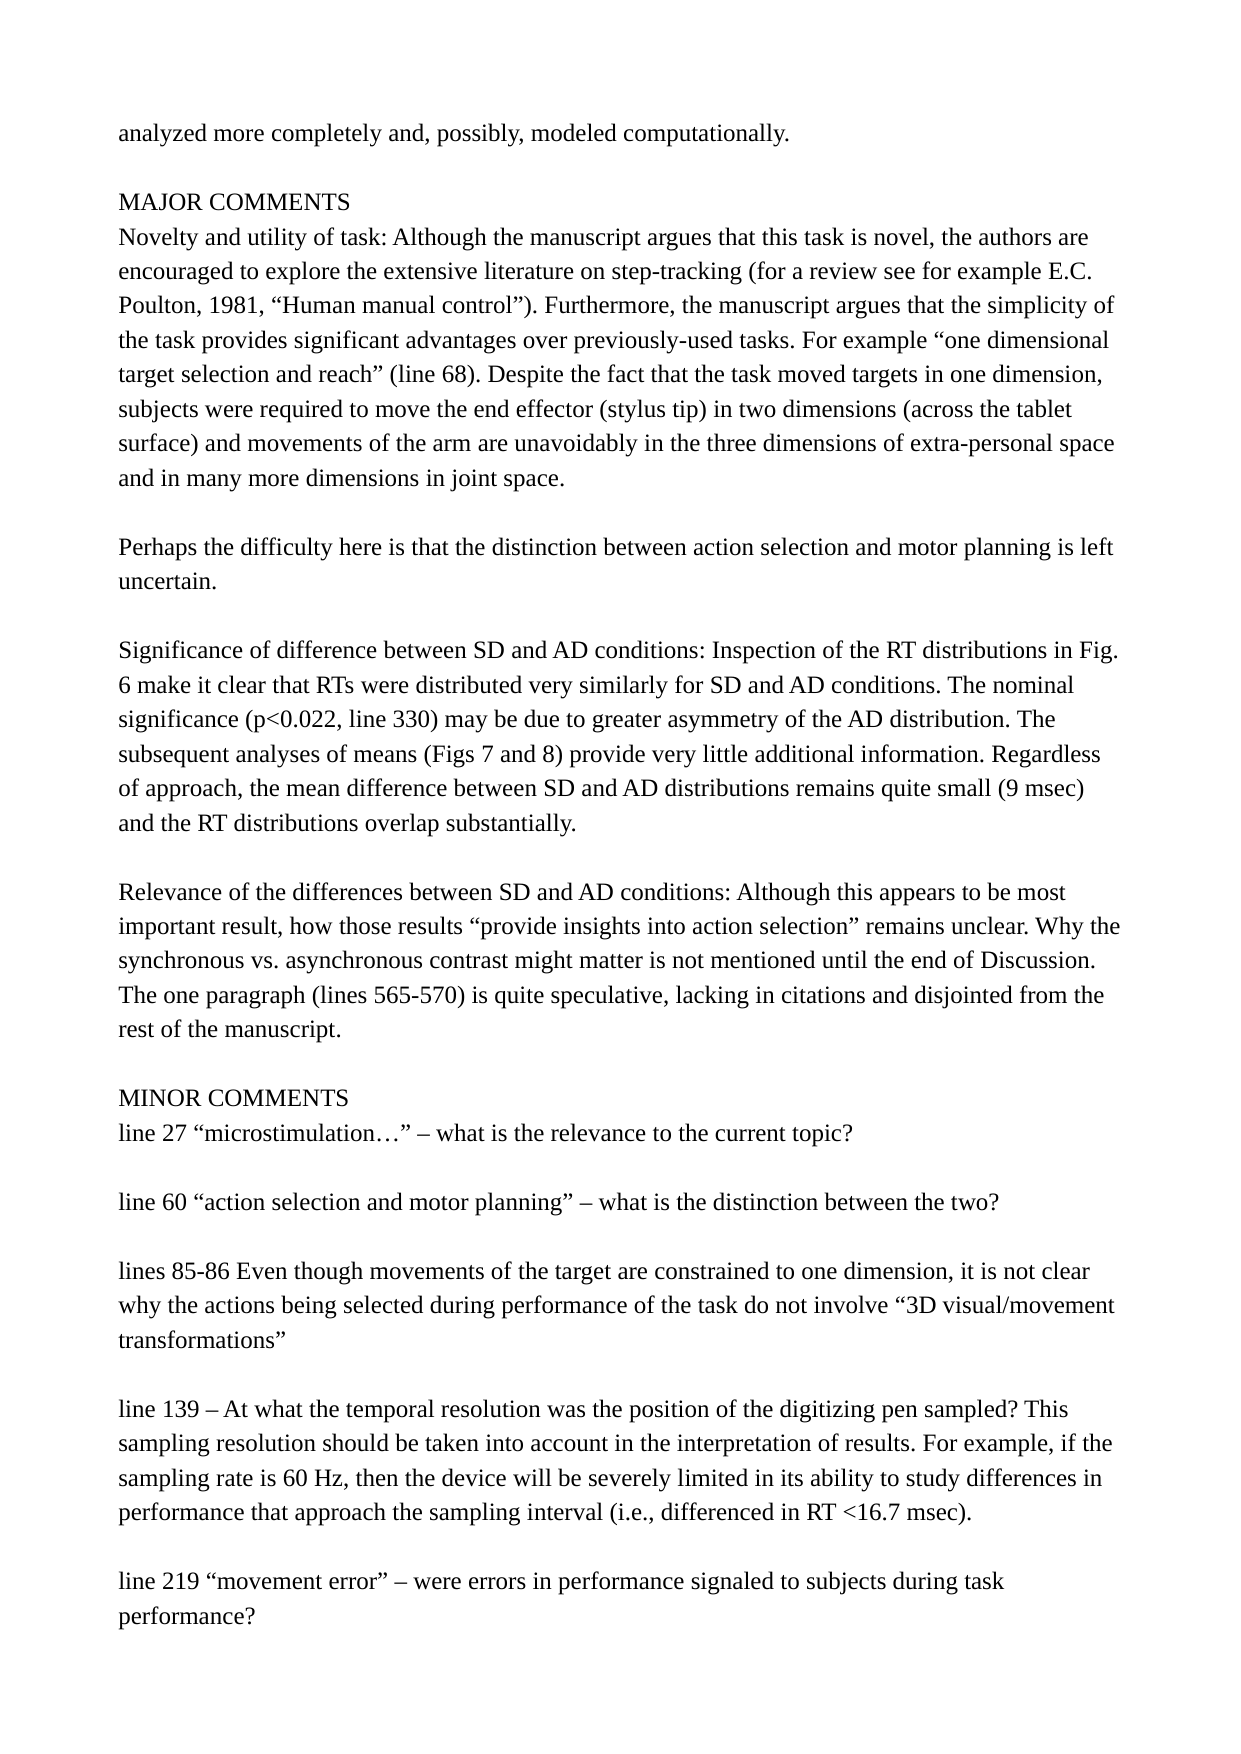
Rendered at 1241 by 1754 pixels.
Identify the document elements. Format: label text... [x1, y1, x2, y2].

text analyzed more completely and, possibly, modeled computationally. MAJOR COMMENTS Novelty and utility of task: Although the manuscript argues that this task is novel, the authors are encouraged to explore the extensive literature on step-tracking (for a review see for example E.C. Poulton, 1981, “Human manual control”). Furthermore, the manuscript argues that the simplicity of the task provides significant advantages over previously-used tasks. For example “one dimensional target selection and reach” (line 68). Despite the fact that the task moved targets in one dimension, subjects were required to move the end effector (stylus tip) in two dimensions (across the tablet surface) and movements of the arm are unavoidably in the three dimensions of extra-personal space and in many more dimensions in joint space. Perhaps the difficulty here is that the distinction between action selection and motor planning is left uncertain. Significance of difference between SD and AD conditions: Inspection of the RT distributions in Fig. 6 make it clear that RTs were distributed very similarly for SD and AD conditions. The nominal significance (p<0.022, line 330) may be due to greater asymmetry of the AD distribution. The subsequent analyses of means (Figs 7 and 8) provide very little additional information. Regardless of approach, the mean difference between SD and AD distributions remains quite small (9 msec) and the RT distributions overlap substantially. Relevance of the differences between SD and AD conditions: Although this appears to be most important result, how those results “provide insights into action selection” remains unclear. Why the synchronous vs. asynchronous contrast might matter is not mentioned until the end of Discussion. The one paragraph (lines 565-570) is quite speculative, lacking in citations and disjointed from the rest of the manuscript. MINOR COMMENTS line 27 “microstimulation…” – what is the relevance to the current topic? line 60 “action selection and motor planning” – what is the distinction between the two? lines 85-86 Even though movements of the target are constrained to one dimension, it is not clear why the actions being selected during performance of the task do not involve “3D visual/movement transformations” line 139 – At what the temporal resolution was the position of the digitizing pen sampled? This sampling resolution should be taken into account in the interpretation of results. For example, if the sampling rate is 60 Hz, then the device will be severely limited in its ability to study differences in performance that approach the sampling interval (i.e., differenced in RT <16.7 msec). line 219 “movement error” – were errors in performance signaled to subjects during task performance? [118, 118, 1122, 1629]
